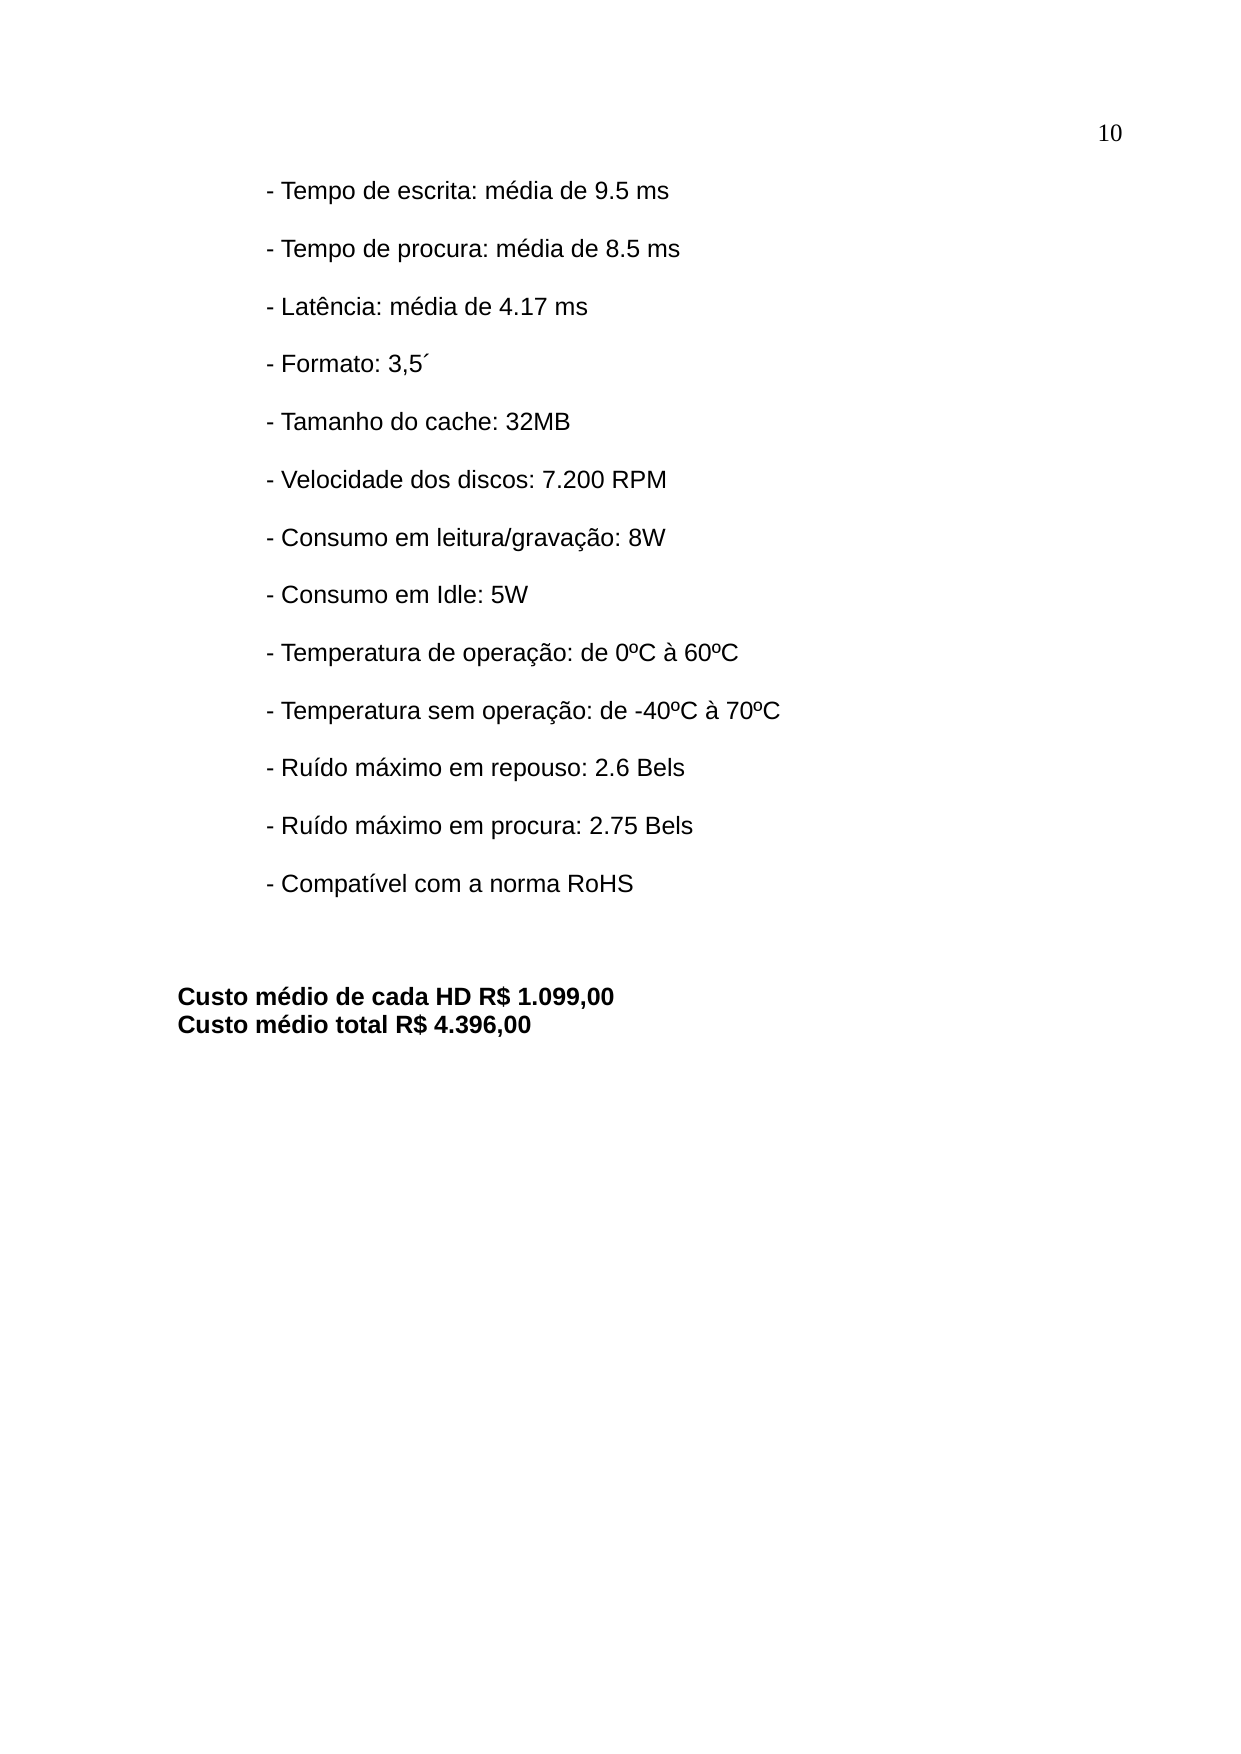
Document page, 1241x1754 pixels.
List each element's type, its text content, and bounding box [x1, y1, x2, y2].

text - Temperatura sem operação: de -40ºC à 70ºC [177, 696, 1122, 724]
text - Formato: 3,5´ [177, 349, 1122, 378]
text - Velocidade dos discos: 7.200 RPM [177, 465, 1122, 494]
text - Tempo de escrita: média de 9.5 ms [177, 176, 1122, 205]
text - Temperatura de operação: de 0ºC à 60ºC [177, 638, 1122, 667]
text - Consumo em leitura/gravação: 8W [177, 523, 1122, 551]
text Custo médio total R$ 4.396,00 [177, 1010, 1122, 1039]
text - Ruído máximo em repouso: 2.6 Bels [177, 753, 1122, 782]
text Custo médio de cada HD R$ 1.099,00 [177, 982, 1122, 1010]
text - Ruído máximo em procura: 2.75 Bels [177, 811, 1122, 840]
text - Consumo em Idle: 5W [177, 580, 1122, 609]
text - Tamanho do cache: 32MB [177, 407, 1122, 436]
text - Tempo de procura: média de 8.5 ms [177, 234, 1122, 263]
text - Compatível com a norma RoHS [177, 869, 1122, 898]
text - Latência: média de 4.17 ms [177, 292, 1122, 321]
